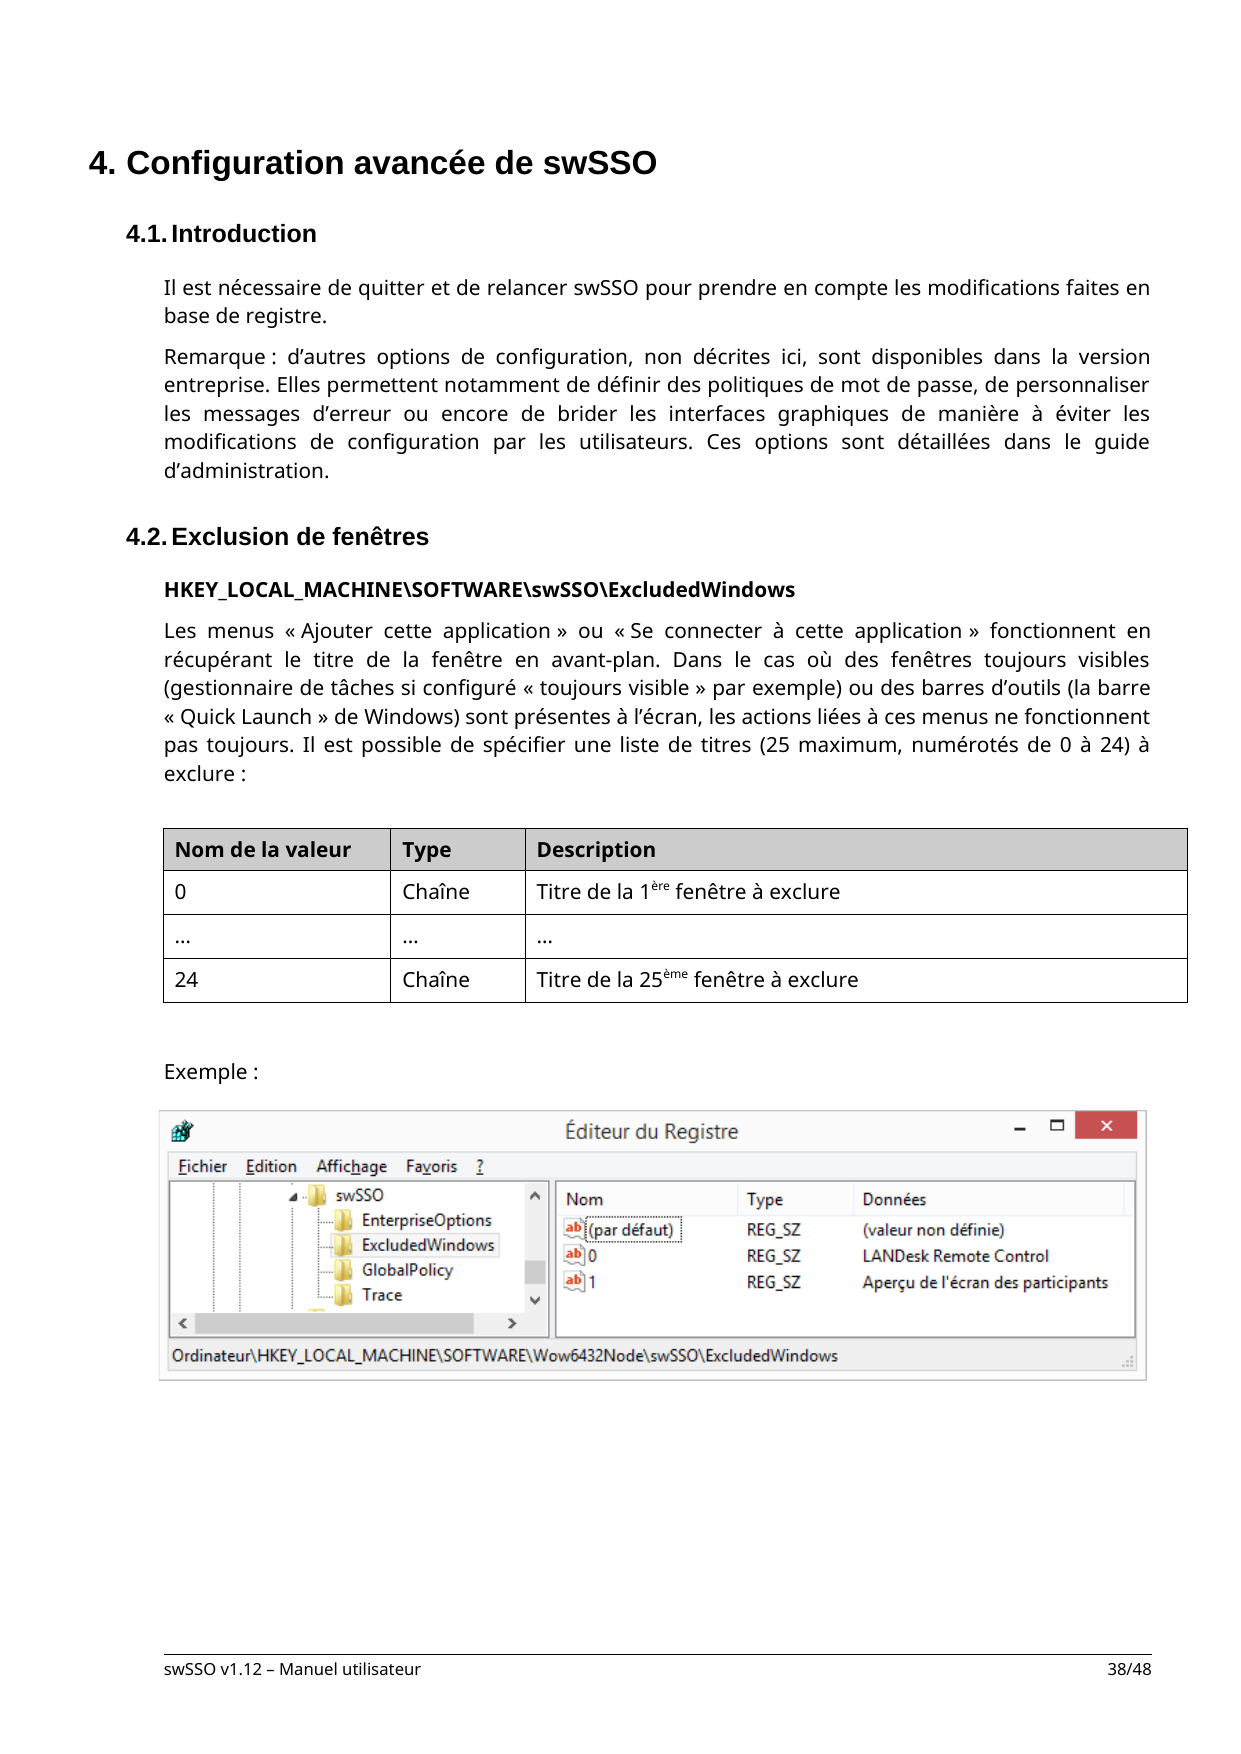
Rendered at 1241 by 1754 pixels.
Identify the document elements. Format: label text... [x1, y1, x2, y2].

table_header Type [391, 829, 525, 870]
table_cell 24 [164, 959, 390, 1002]
subtitle Exclusion de fenêtres [126, 522, 1152, 551]
table_cell … [164, 915, 390, 958]
table_cell … [391, 915, 525, 958]
table_cell Titre de la 1ère fenêtre à exclure [526, 871, 1187, 914]
table_header Description [526, 829, 1187, 870]
text Il est nécessaire de quitter et de relancer swSSO pour prendre en compte les modifications faites en base de registre. [164, 273, 1152, 330]
text Exemple : [164, 1057, 1152, 1085]
text Les menus « Ajouter cette application » ou « Se connecter à cette application » fonctionnent en récupérant le titre de la fenêtre en avant-plan. Dans le cas où des fenêtres toujours visibles (gestionnaire de tâches si configuré « toujours visible » par exemple) ou des barres d’outils (la barre « Quick Launch » de Windows) sont présentes à l’écran, les actions liées à ces menus ne fonctionnent pas toujours. Il est possible de spécifier une liste de titres (25 maximum, numérotés de 0 à 24) à exclure : [164, 617, 1152, 787]
picture [158, 1110, 1147, 1381]
subtitle Configuration avancée de swSSO [89, 143, 1152, 182]
table_cell Chaîne [391, 959, 525, 1002]
table_cell Chaîne [391, 871, 525, 914]
table_cell 0 [164, 871, 390, 914]
subtitle Introduction [126, 219, 1152, 248]
table_cell … [526, 915, 1187, 958]
text Remarque : d’autres options de configuration, non décrites ici, sont disponibles dans la version entreprise. Elles permettent notamment de définir des politiques de mot de passe, de personnaliser les messages d’erreur ou encore de brider les interfaces graphiques de manière à éviter les modifications de configuration par les utilisateurs. Ces options sont détaillées dans le guide d’administration. [164, 342, 1152, 484]
table_header Nom de la valeur [164, 829, 390, 870]
table_cell Titre de la 25ème fenêtre à exclure [526, 959, 1187, 1002]
text HKEY_LOCAL_MACHINE\SOFTWARE\swSSO\ExcludedWindows [164, 576, 1152, 604]
